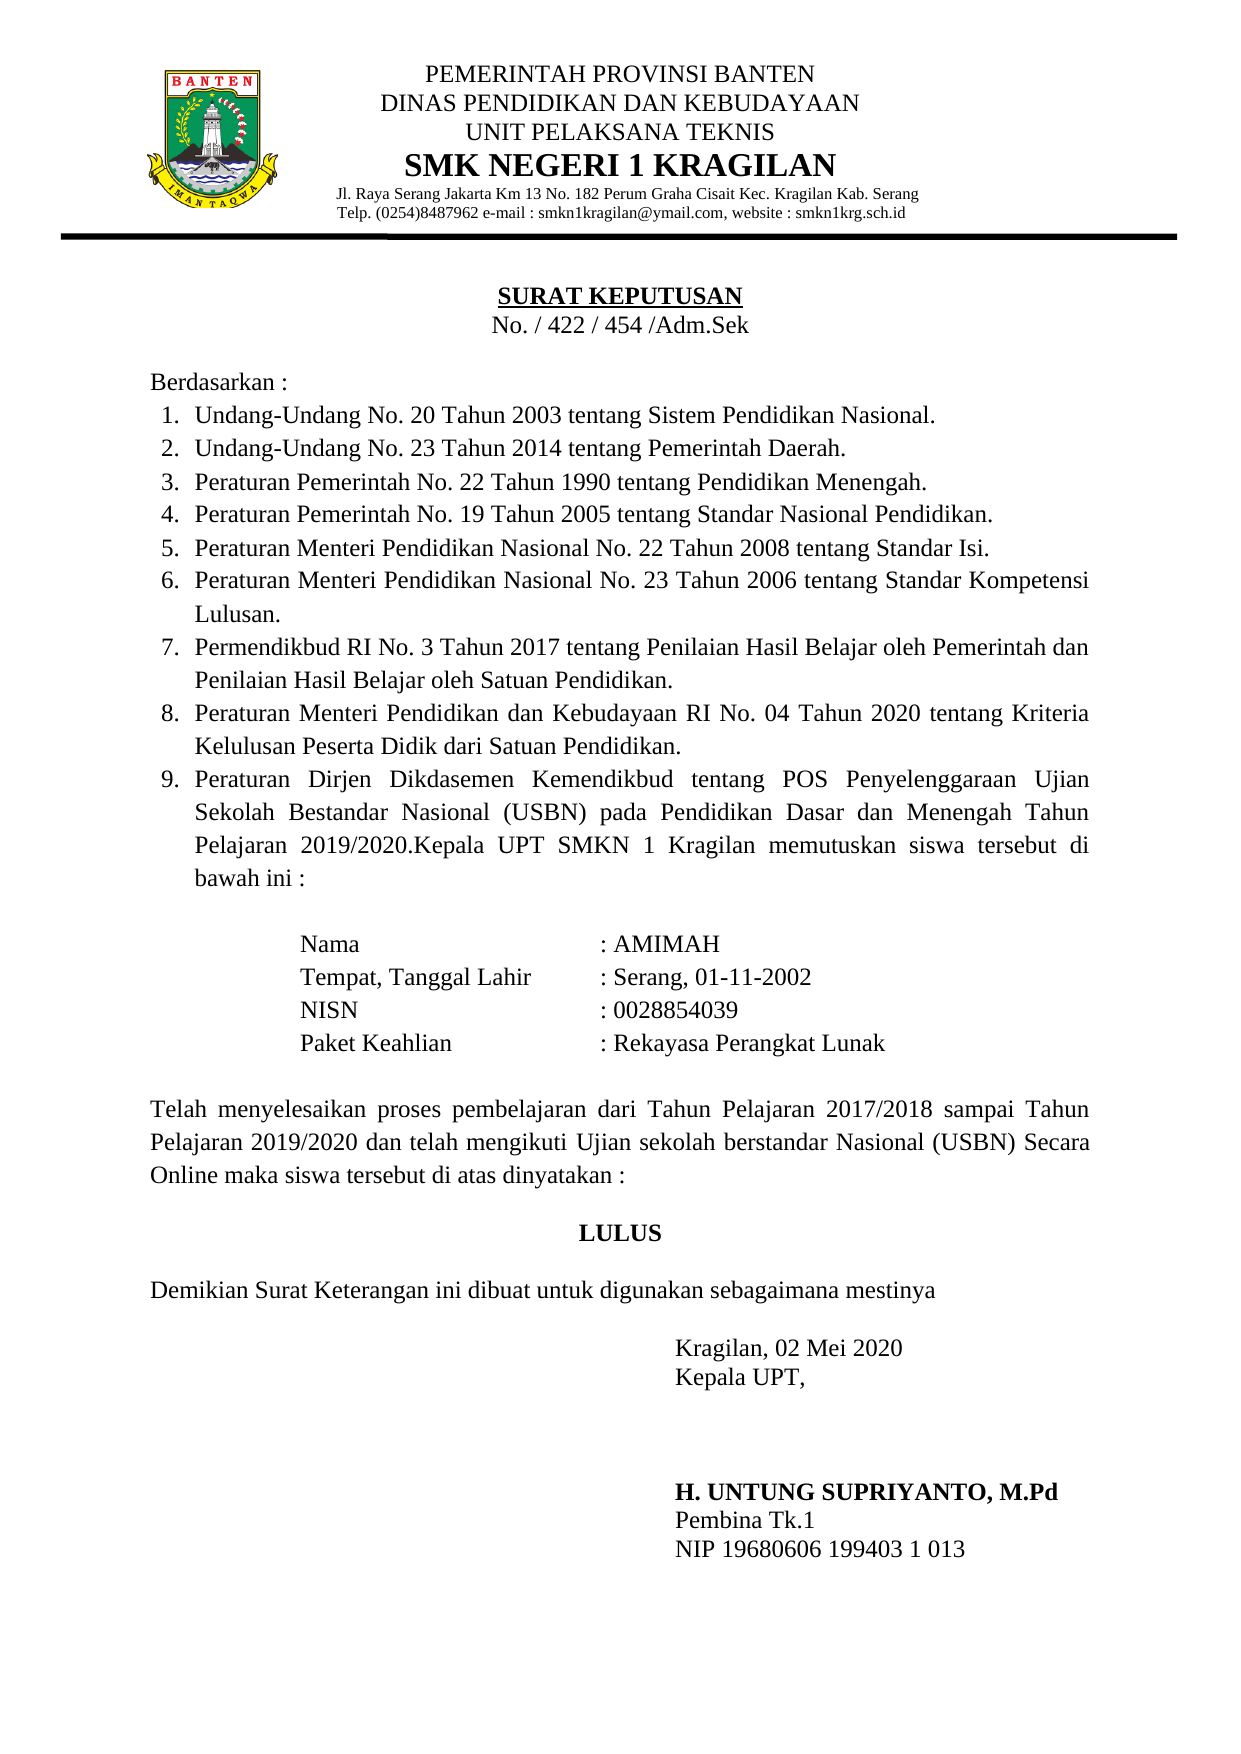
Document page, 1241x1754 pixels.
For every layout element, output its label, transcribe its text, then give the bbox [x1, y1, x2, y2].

list Undang-Undang No. 23 Tahun 2014 tentang Pemerintah Daerah. [179, 433, 1090, 462]
picture [146, 70, 279, 208]
list Peraturan Menteri Pendidikan dan Kebudayaan RI No. 04 Tahun 2020 tentang Kriteria Kelulusan Peserta Didik dari Satuan Pendidikan. [179, 698, 1090, 759]
text H. UNTUNG SUPRIYANTO, M.Pd [150, 1477, 1090, 1506]
list Peraturan Menteri Pendidikan Nasional No. 23 Tahun 2006 tentang Standar Kompetensi Lulusan. [179, 566, 1090, 627]
list Permendikbud RI No. 3 Tahun 2017 tentang Penilaian Hasil Belajar oleh Pemerintah dan Penilaian Hasil Belajar oleh Satuan Pendidikan. [179, 632, 1090, 693]
list Peraturan Dirjen Dikdasemen Kemendikbud tentang POS Penyelenggaraan Ujian Sekolah Bestandar Nasional (USBN) pada Pendidikan Dasar dan Menengah Tahun Pelajaran 2019/2020.Kepala UPT SMKN 1 Kragilan memutuskan siswa tersebut di bawah ini : [179, 764, 1090, 892]
text Pembina Tk.1 [150, 1506, 1090, 1534]
text Tempat, Tanggal Lahir : Serang, 01-11-2002 [150, 962, 1090, 991]
text Telah menyelesaikan proses pembelajaran dari Tahun Pelajaran 2017/2018 sampai Tahun Pelajaran 2019/2020 dan telah mengikuti Ujian sekolah berstandar Nasional (USBN) Secara Online maka siswa tersebut di atas dinyatakan : [150, 1094, 1090, 1189]
text Berdasarkan : [150, 367, 1090, 396]
text Paket Keahlian : Rekayasa Perangkat Lunak [150, 1028, 1090, 1057]
text Kepala UPT, [150, 1362, 1090, 1391]
text Kragilan, 02 Mei 2020 [150, 1333, 1090, 1362]
text SURAT KEPUTUSAN [150, 281, 1090, 310]
list Peraturan Menteri Pendidikan Nasional No. 22 Tahun 2008 tentang Standar Isi. [179, 533, 1090, 561]
text NISN : 0028854039 [150, 995, 1090, 1024]
list Peraturan Pemerintah No. 22 Tahun 1990 tentang Pendidikan Menengah. [179, 467, 1090, 495]
text No. / 422 / 454 /Adm.Sek [150, 310, 1090, 339]
text Demikian Surat Keterangan ini dibuat untuk digunakan sebagaimana mestinya [150, 1276, 1090, 1304]
text NIP 19680606 199403 1 013 [150, 1534, 1090, 1563]
list Undang-Undang No. 20 Tahun 2003 tentang Sistem Pendidikan Nasional. [179, 401, 1090, 429]
list Peraturan Pemerintah No. 19 Tahun 2005 tentang Standar Nasional Pendidikan. [179, 499, 1090, 528]
text Nama : AMIMAH [150, 929, 1090, 958]
text LULUS [150, 1218, 1090, 1247]
